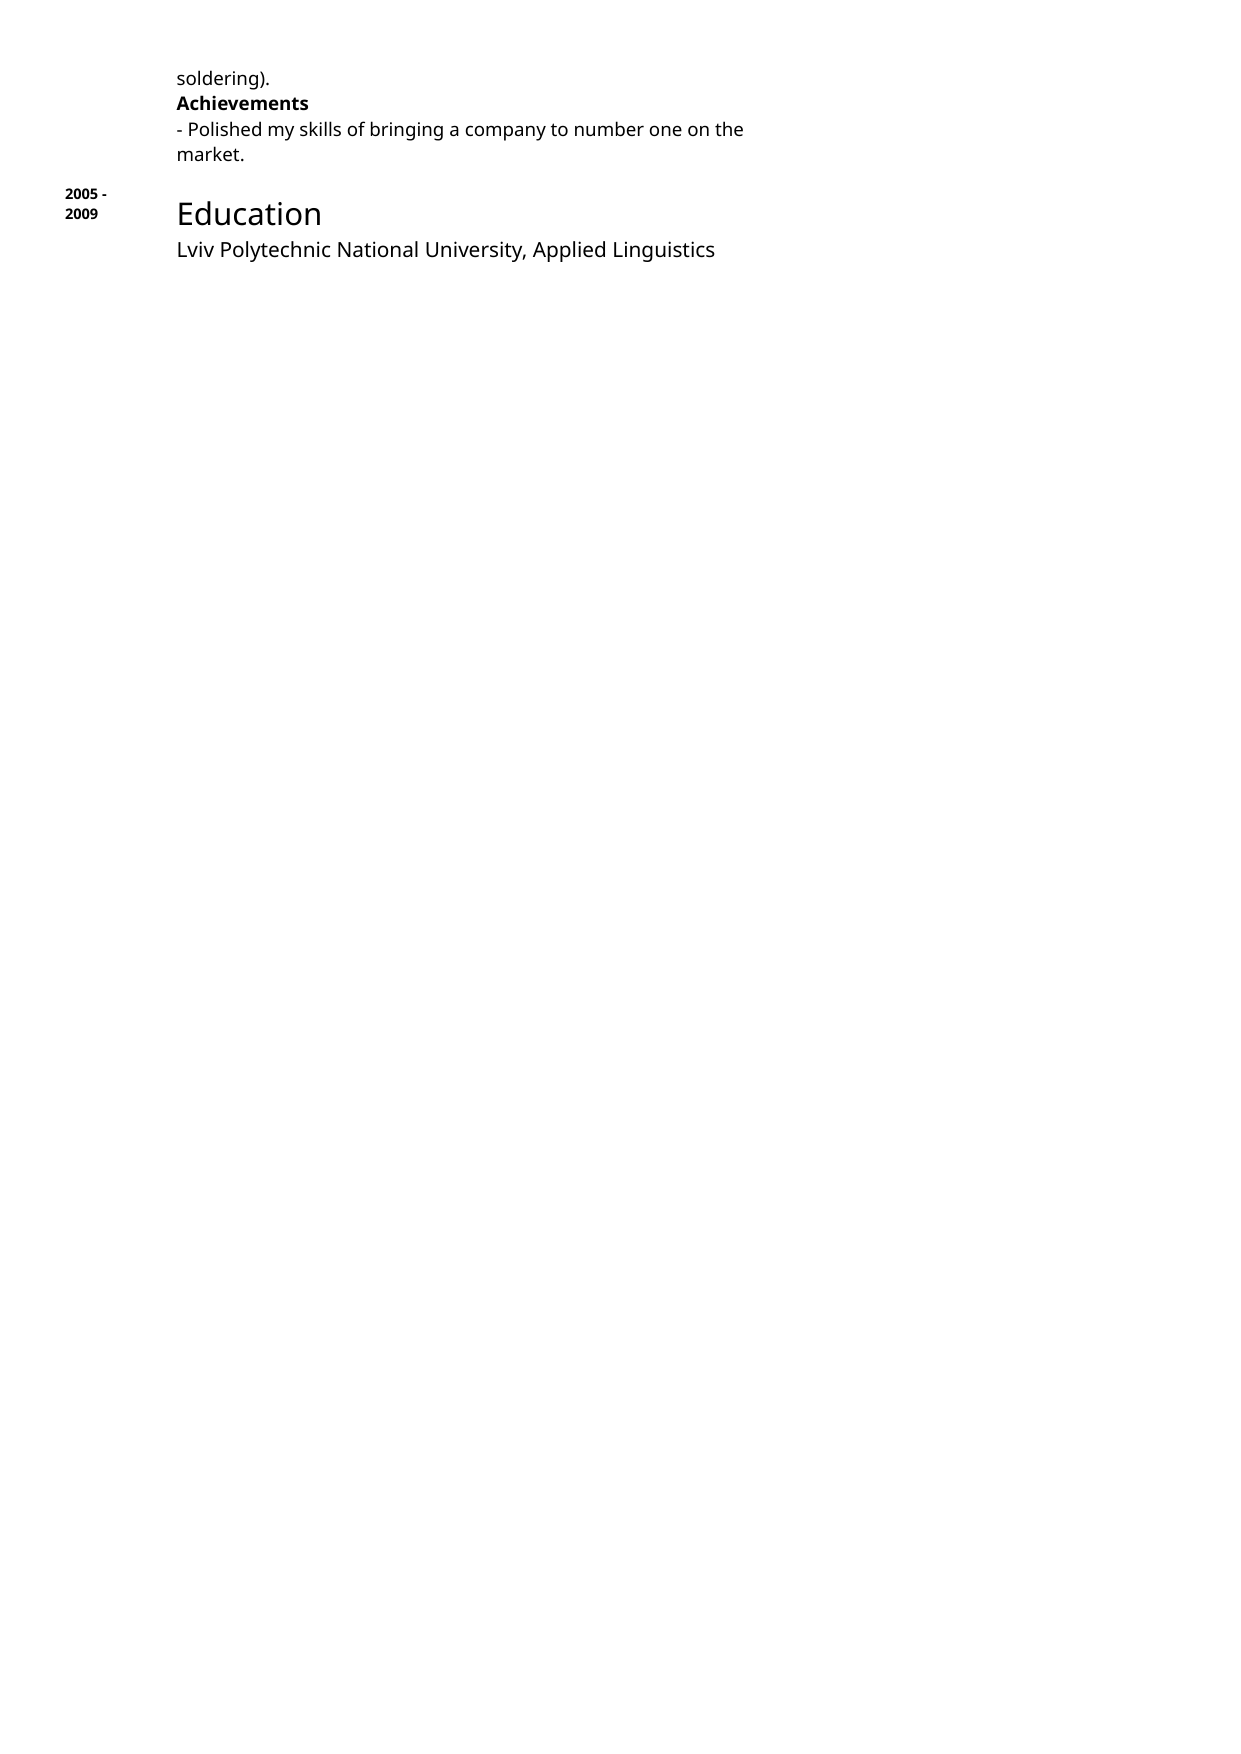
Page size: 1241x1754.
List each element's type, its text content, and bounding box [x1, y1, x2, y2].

table_header soldering). Achievements - Polished my skills of bringing a company to number one on the market. Education Lviv Polytechnic National University, Applied Linguistics [171, 59, 807, 269]
table_header [134, 59, 171, 269]
table_cell [807, 59, 1181, 269]
table_header 2005 - 2009 [59, 59, 134, 269]
